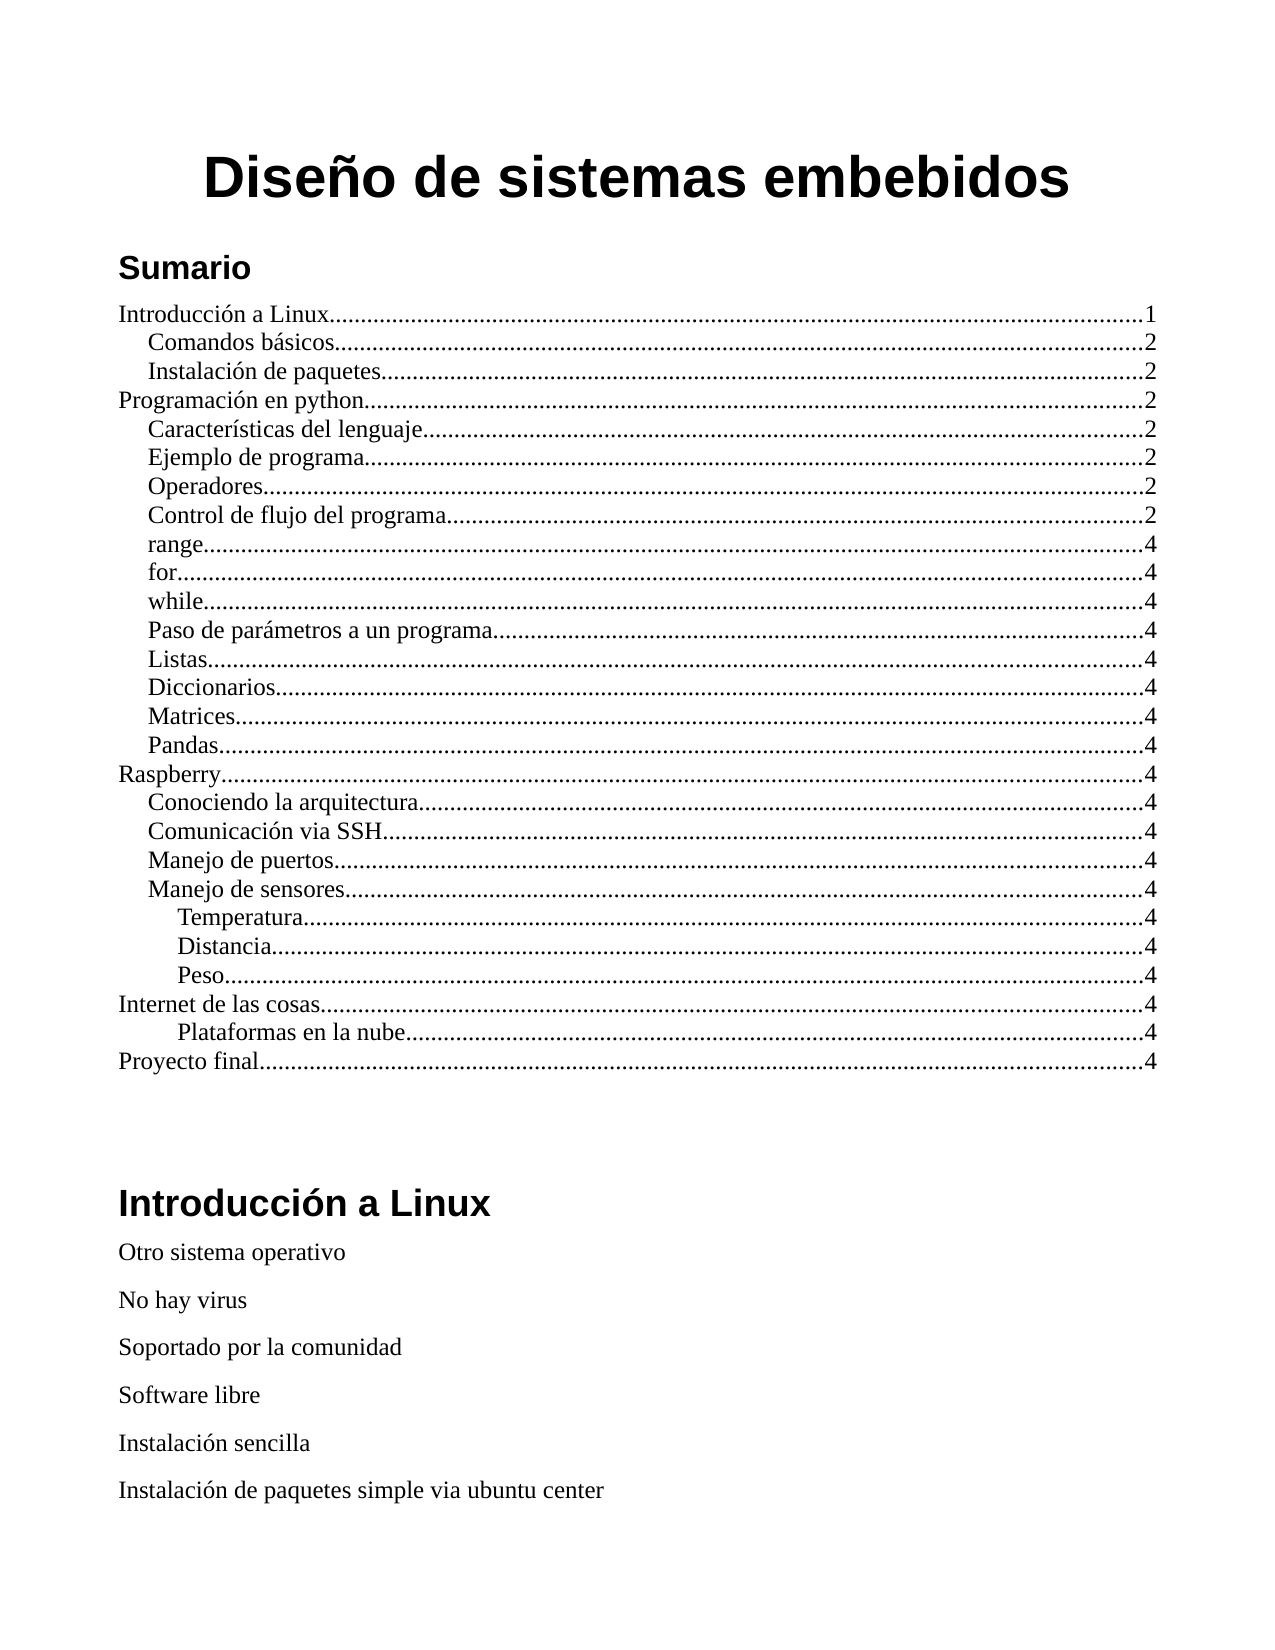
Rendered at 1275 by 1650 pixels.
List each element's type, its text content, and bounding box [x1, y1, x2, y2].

text Manejo de sensores 4 [148, 874, 1157, 902]
text Conociendo la arquitectura 4 [148, 787, 1157, 816]
text Comunicación via SSH 4 [148, 816, 1157, 845]
text Matrices 4 [148, 701, 1157, 730]
text Instalación de paquetes 2 [148, 356, 1157, 385]
text Control de flujo del programa 2 [148, 500, 1157, 529]
text Programación en python 2 [118, 385, 1157, 414]
text Diccionarios 4 [148, 672, 1157, 701]
text Operadores 2 [148, 471, 1157, 500]
subtitle Introducción a Linux [118, 1181, 1157, 1225]
text Ejemplo de programa 2 [148, 442, 1157, 471]
text while 4 [148, 586, 1157, 615]
text No hay virus [118, 1285, 1157, 1313]
text Soportado por la comunidad [118, 1332, 1157, 1361]
subtitle Sumario [118, 248, 1157, 286]
text Pandas 4 [148, 730, 1157, 759]
text Comandos básicos 2 [148, 327, 1157, 356]
text for 4 [148, 557, 1157, 586]
text range 4 [148, 529, 1157, 557]
text Características del lenguaje 2 [148, 414, 1157, 442]
title Diseño de sistemas embebidos [118, 143, 1157, 210]
text Otro sistema operativo [118, 1237, 1157, 1266]
text Temperatura 4 [177, 902, 1157, 931]
text Distancia 4 [177, 931, 1157, 960]
text Instalación sencilla [118, 1428, 1157, 1456]
text Introducción a Linux 1 [118, 299, 1157, 327]
text Plataformas en la nube 4 [177, 1017, 1157, 1046]
text Internet de las cosas 4 [118, 989, 1157, 1017]
text Manejo de puertos 4 [148, 845, 1157, 874]
text Instalación de paquetes simple via ubuntu center [118, 1475, 1157, 1504]
text Listas 4 [148, 644, 1157, 672]
text Raspberry 4 [118, 759, 1157, 787]
text Proyecto final 4 [118, 1046, 1157, 1075]
text Software libre [118, 1380, 1157, 1409]
text Paso de parámetros a un programa 4 [148, 615, 1157, 644]
text Peso 4 [177, 960, 1157, 989]
